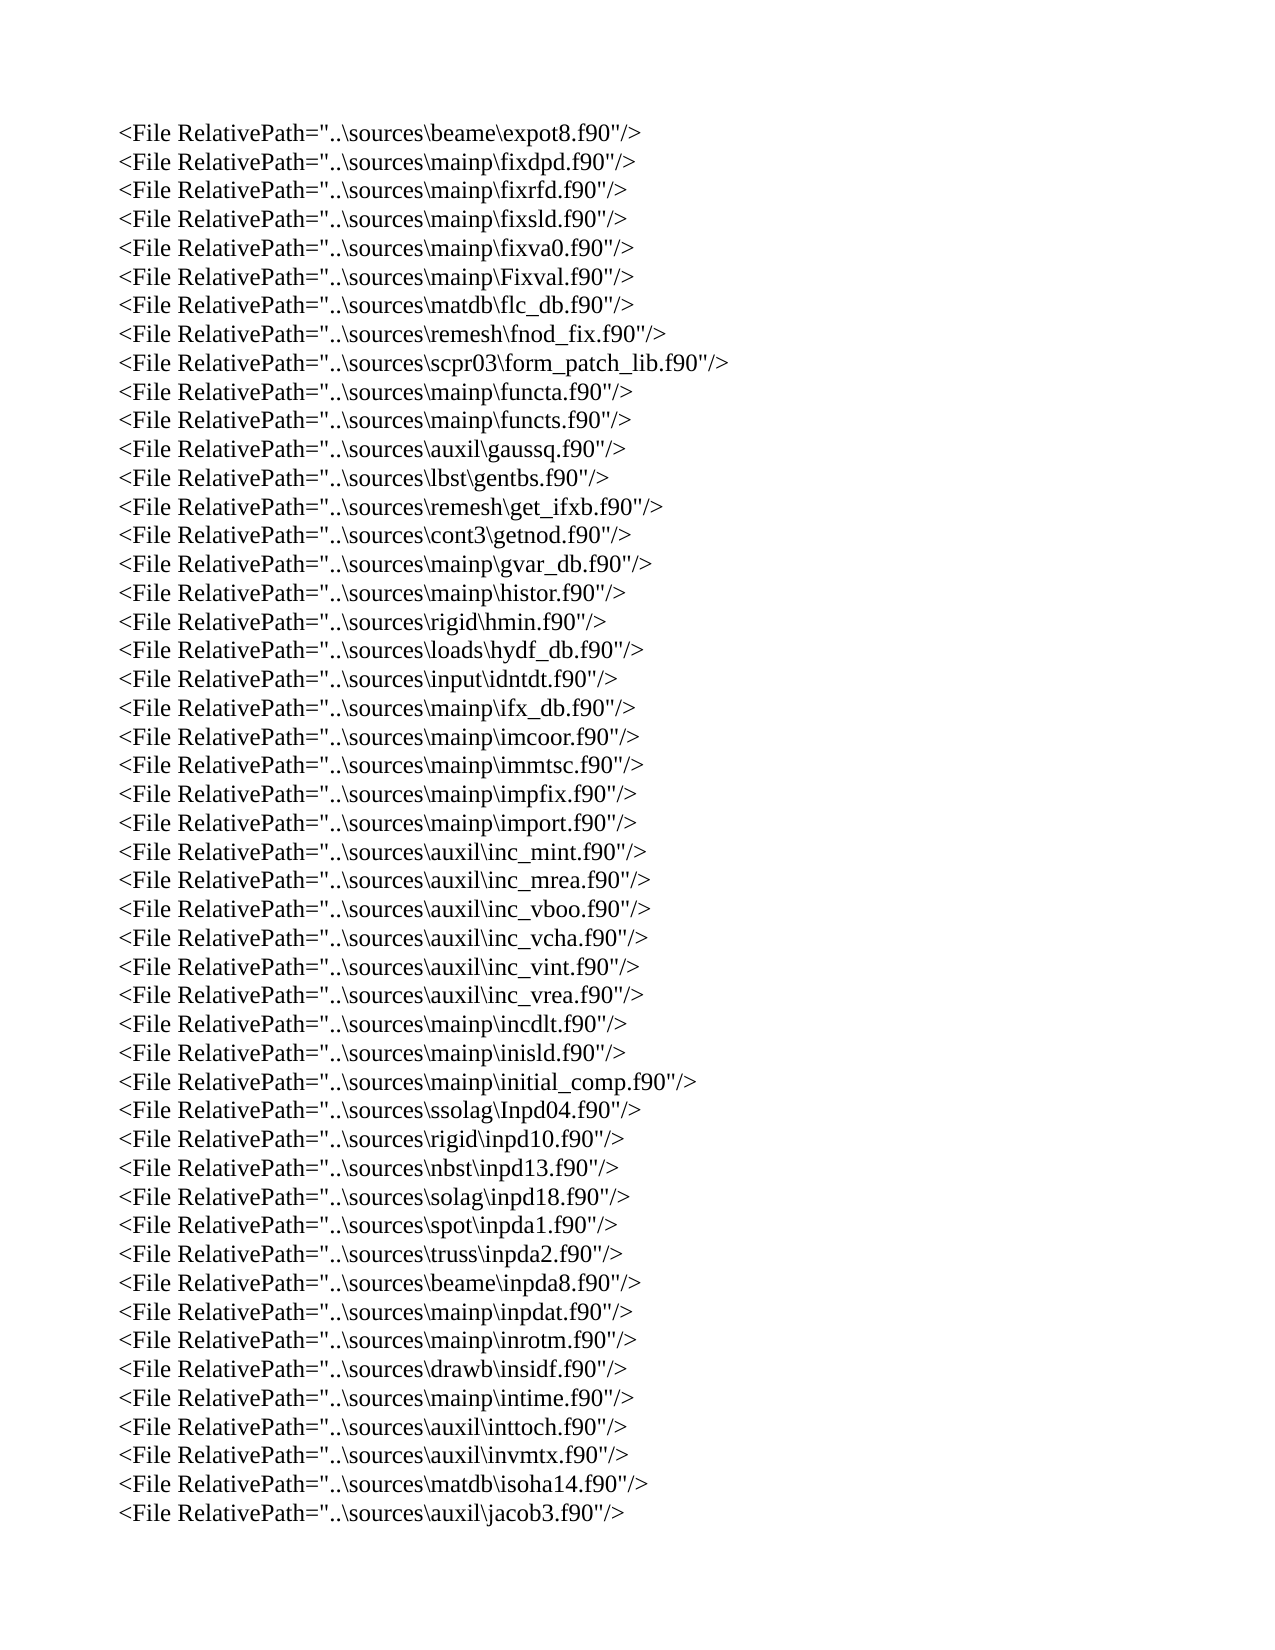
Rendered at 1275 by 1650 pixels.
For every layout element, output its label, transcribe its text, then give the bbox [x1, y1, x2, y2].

text <File RelativePath="..\sources\lbst\gentbs.f90"/> [118, 463, 1157, 492]
text <File RelativePath="..\sources\drawb\insidf.f90"/> [118, 1354, 1157, 1383]
text <File RelativePath="..\sources\matdb\isoha14.f90"/> [118, 1469, 1157, 1498]
text <File RelativePath="..\sources\remesh\get_ifxb.f90"/> [118, 492, 1157, 521]
text <File RelativePath="..\sources\mainp\imcoor.f90"/> [118, 722, 1157, 751]
text <File RelativePath="..\sources\auxil\inc_mint.f90"/> [118, 837, 1157, 866]
text <File RelativePath="..\sources\auxil\invmtx.f90"/> [118, 1441, 1157, 1469]
text <File RelativePath="..\sources\auxil\inttoch.f90"/> [118, 1412, 1157, 1441]
text <File RelativePath="..\sources\loads\hydf_db.f90"/> [118, 636, 1157, 664]
text <File RelativePath="..\sources\mainp\impfix.f90"/> [118, 779, 1157, 808]
text <File RelativePath="..\sources\beame\expot8.f90"/> [118, 118, 1157, 147]
text <File RelativePath="..\sources\mainp\initial_comp.f90"/> [118, 1067, 1157, 1096]
text <File RelativePath="..\sources\mainp\gvar_db.f90"/> [118, 549, 1157, 578]
text <File RelativePath="..\sources\mainp\fixva0.f90"/> [118, 233, 1157, 262]
text <File RelativePath="..\sources\mainp\functs.f90"/> [118, 406, 1157, 434]
text <File RelativePath="..\sources\spot\inpda1.f90"/> [118, 1211, 1157, 1239]
text <File RelativePath="..\sources\rigid\inpd10.f90"/> [118, 1124, 1157, 1153]
text <File RelativePath="..\sources\mainp\incdlt.f90"/> [118, 1009, 1157, 1038]
text <File RelativePath="..\sources\mainp\ifx_db.f90"/> [118, 693, 1157, 722]
text <File RelativePath="..\sources\ssolag\Inpd04.f90"/> [118, 1096, 1157, 1124]
text <File RelativePath="..\sources\mainp\functa.f90"/> [118, 377, 1157, 406]
text <File RelativePath="..\sources\mainp\fixrfd.f90"/> [118, 176, 1157, 204]
text <File RelativePath="..\sources\mainp\import.f90"/> [118, 808, 1157, 837]
text <File RelativePath="..\sources\input\idntdt.f90"/> [118, 664, 1157, 693]
text <File RelativePath="..\sources\mainp\inisld.f90"/> [118, 1038, 1157, 1067]
text <File RelativePath="..\sources\mainp\histor.f90"/> [118, 578, 1157, 607]
text <File RelativePath="..\sources\mainp\intime.f90"/> [118, 1383, 1157, 1412]
text <File RelativePath="..\sources\auxil\inc_mrea.f90"/> [118, 866, 1157, 894]
text <File RelativePath="..\sources\scpr03\form_patch_lib.f90"/> [118, 348, 1157, 377]
text <File RelativePath="..\sources\mainp\fixsld.f90"/> [118, 204, 1157, 233]
text <File RelativePath="..\sources\solag\inpd18.f90"/> [118, 1182, 1157, 1211]
text <File RelativePath="..\sources\rigid\hmin.f90"/> [118, 607, 1157, 636]
text <File RelativePath="..\sources\cont3\getnod.f90"/> [118, 521, 1157, 549]
text <File RelativePath="..\sources\beame\inpda8.f90"/> [118, 1268, 1157, 1297]
text <File RelativePath="..\sources\mainp\immtsc.f90"/> [118, 751, 1157, 779]
text <File RelativePath="..\sources\truss\inpda2.f90"/> [118, 1239, 1157, 1268]
text <File RelativePath="..\sources\auxil\inc_vboo.f90"/> [118, 894, 1157, 923]
text <File RelativePath="..\sources\matdb\flc_db.f90"/> [118, 291, 1157, 319]
text <File RelativePath="..\sources\remesh\fnod_fix.f90"/> [118, 319, 1157, 348]
text <File RelativePath="..\sources\nbst\inpd13.f90"/> [118, 1153, 1157, 1182]
text <File RelativePath="..\sources\auxil\inc_vcha.f90"/> [118, 923, 1157, 952]
text <File RelativePath="..\sources\mainp\fixdpd.f90"/> [118, 147, 1157, 176]
text <File RelativePath="..\sources\mainp\Fixval.f90"/> [118, 262, 1157, 291]
text <File RelativePath="..\sources\auxil\inc_vint.f90"/> [118, 952, 1157, 981]
text <File RelativePath="..\sources\mainp\inpdat.f90"/> [118, 1297, 1157, 1326]
text <File RelativePath="..\sources\auxil\inc_vrea.f90"/> [118, 981, 1157, 1009]
text <File RelativePath="..\sources\auxil\jacob3.f90"/> [118, 1498, 1157, 1527]
text <File RelativePath="..\sources\mainp\inrotm.f90"/> [118, 1326, 1157, 1354]
text <File RelativePath="..\sources\auxil\gaussq.f90"/> [118, 434, 1157, 463]
